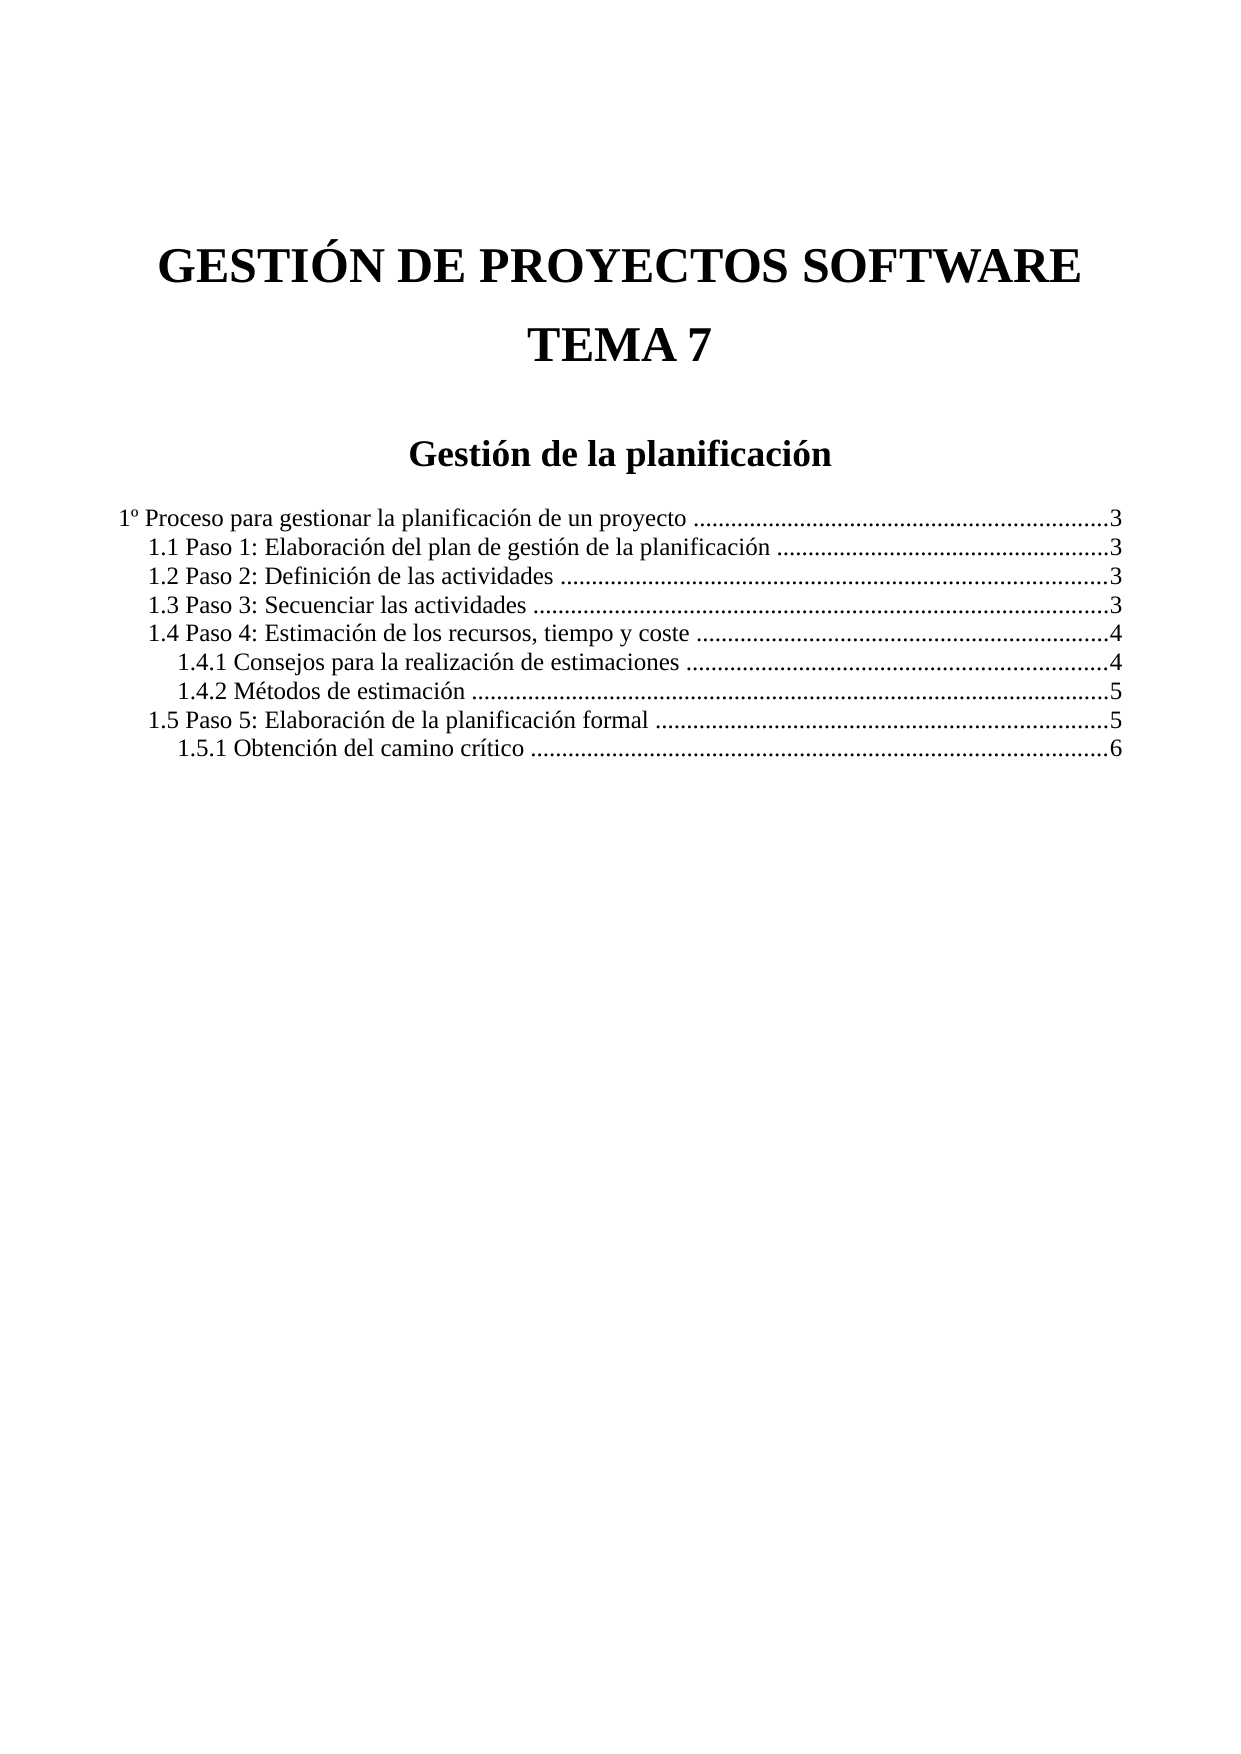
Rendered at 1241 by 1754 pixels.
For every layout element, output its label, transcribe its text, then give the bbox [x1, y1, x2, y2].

text 1.1 Paso 1: Elaboración del plan de gestión de la planificación 3 [148, 532, 1122, 561]
text 1.4.2 Métodos de estimación 5 [177, 676, 1122, 705]
text 1º Proceso para gestionar la planificación de un proyecto 3 [118, 503, 1122, 532]
text 1.3 Paso 3: Secuenciar las actividades 3 [148, 590, 1122, 618]
text TEMA 7 [118, 314, 1122, 372]
text 1.4.1 Consejos para la realización de estimaciones 4 [177, 647, 1122, 676]
text 1.5 Paso 5: Elaboración de la planificación formal 5 [148, 705, 1122, 733]
text 1.4 Paso 4: Estimación de los recursos, tiempo y coste 4 [148, 618, 1122, 647]
text Gestión de la planificación [118, 431, 1122, 474]
text GESTIÓN DE PROYECTOS SOFTWARE [118, 236, 1122, 294]
text 1.2 Paso 2: Definición de las actividades 3 [148, 561, 1122, 590]
text 1.5.1 Obtención del camino crítico 6 [177, 733, 1122, 762]
